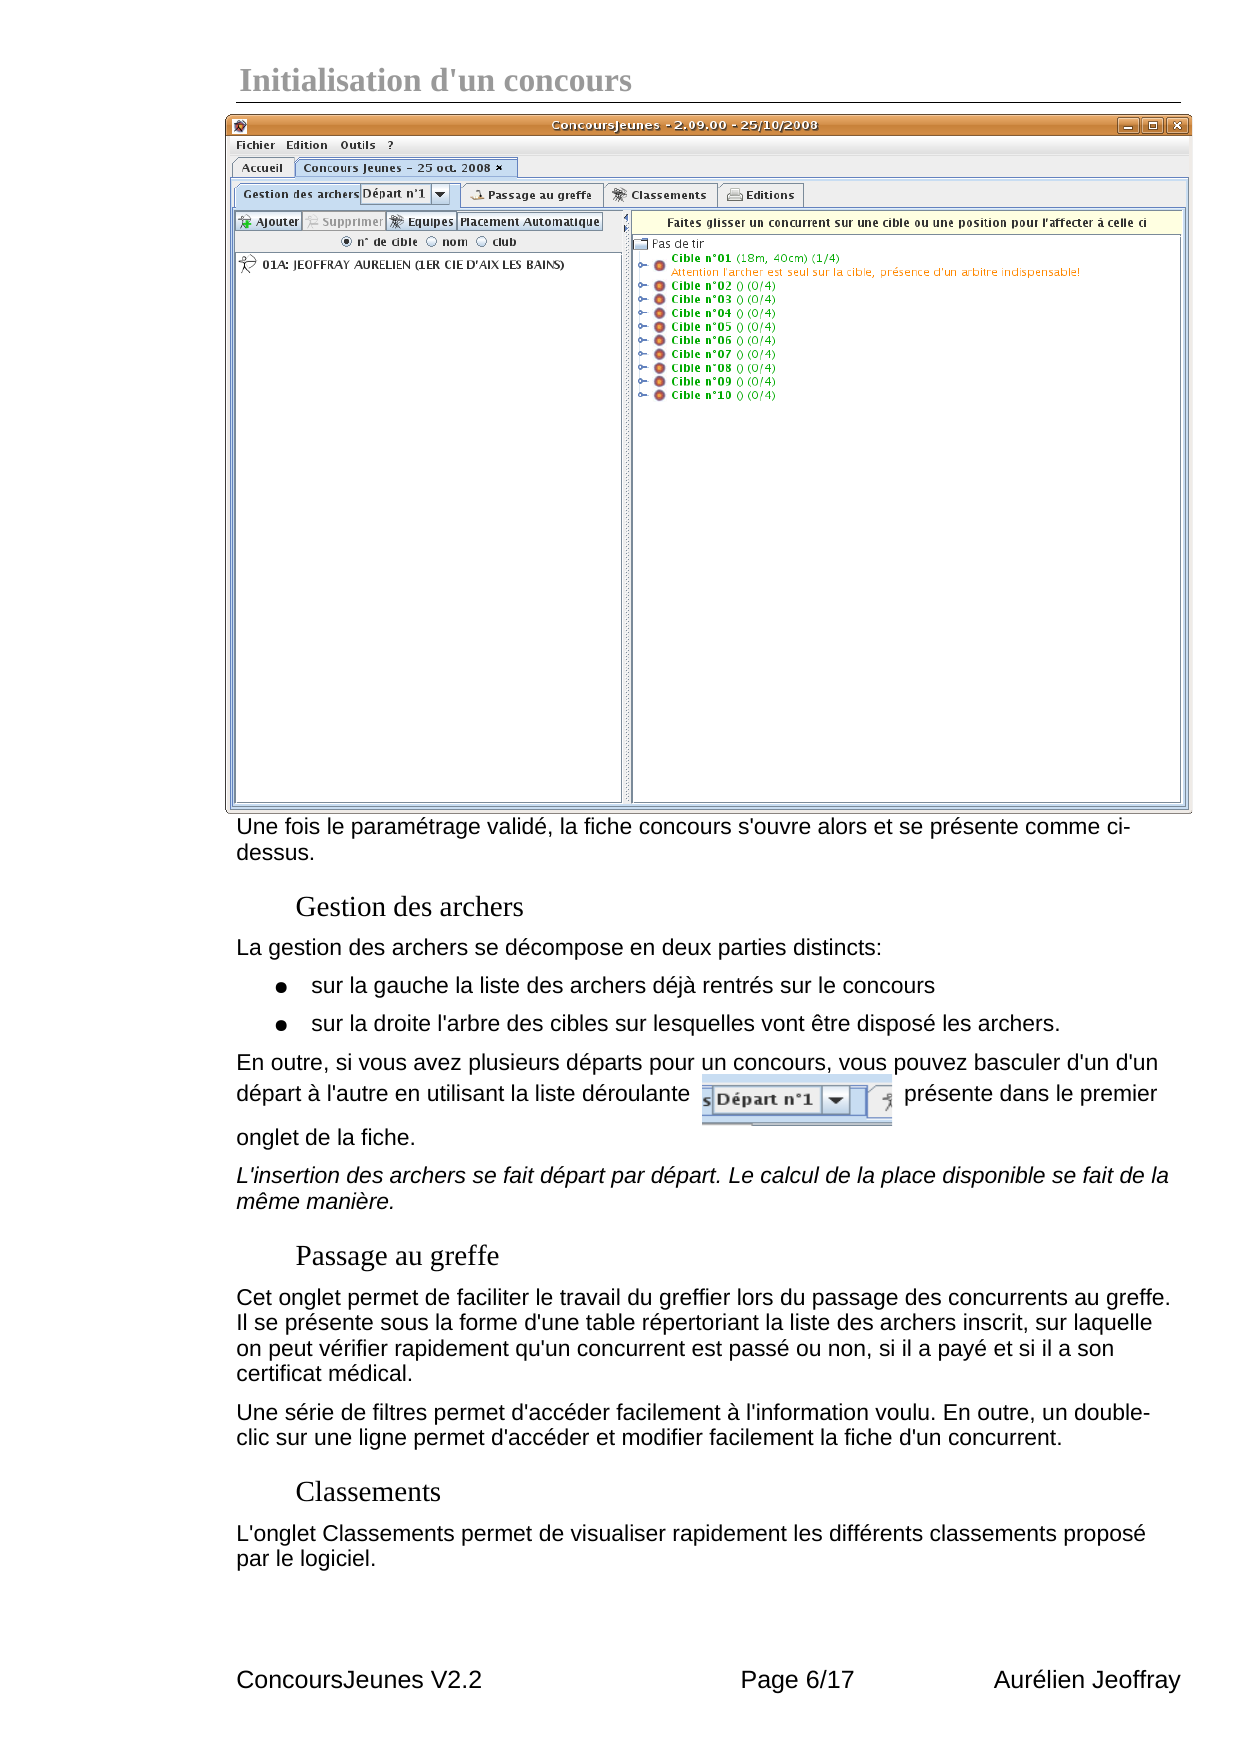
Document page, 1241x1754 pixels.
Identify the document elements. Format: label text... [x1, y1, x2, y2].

text L'insertion des archers se fait départ par départ. Le calcul de la place disponible se fait de la même manière. [236, 1163, 1181, 1214]
text Cet onglet permet de faciliter le travail du greffier lors du passage des concurrents au greffe. Il se présente sous la forme d'une table répertoriant la liste des archers inscrit, sur laquelle on peut vérifier rapidement qu'un concurrent est passé ou non, si il a payé et si il a son certificat médical. [236, 1284, 1181, 1387]
text La gestion des archers se décompose en deux parties distincts: [236, 935, 1181, 960]
list sur la droite l'arbre des cibles sur lesquelles vont être disposé les archers. [274, 1011, 1181, 1037]
list sur la gauche la liste des archers déjà rentrés sur le concours [274, 973, 1181, 998]
text Une série de filtres permet d'accéder facilement à l'information voulu. En outre, un double-clic sur une ligne permet d'accéder et modifier facilement la fiche d'un concurrent. [236, 1399, 1181, 1451]
text Une fois le paramétrage validé, la fiche concours s'ouvre alors et se présente comme ci-dessus. [236, 814, 1181, 865]
subtitle Initialisation d'un concours [236, 59, 1181, 102]
text L'onglet Classements permet de visualiser rapidement les différents classements proposé par le logiciel. [236, 1520, 1181, 1572]
picture [702, 1074, 893, 1126]
subtitle Passage au greffe [295, 1239, 1181, 1272]
picture [225, 114, 1193, 814]
subtitle Gestion des archers [295, 890, 1181, 922]
subtitle Classements [295, 1476, 1181, 1508]
text En outre, si vous avez plusieurs départs pour un concours, vous pouvez basculer d'un d'un départ à l'autre en utilisant la liste déroulanteprésente dans le premier onglet de la fiche. [236, 1049, 1181, 1151]
